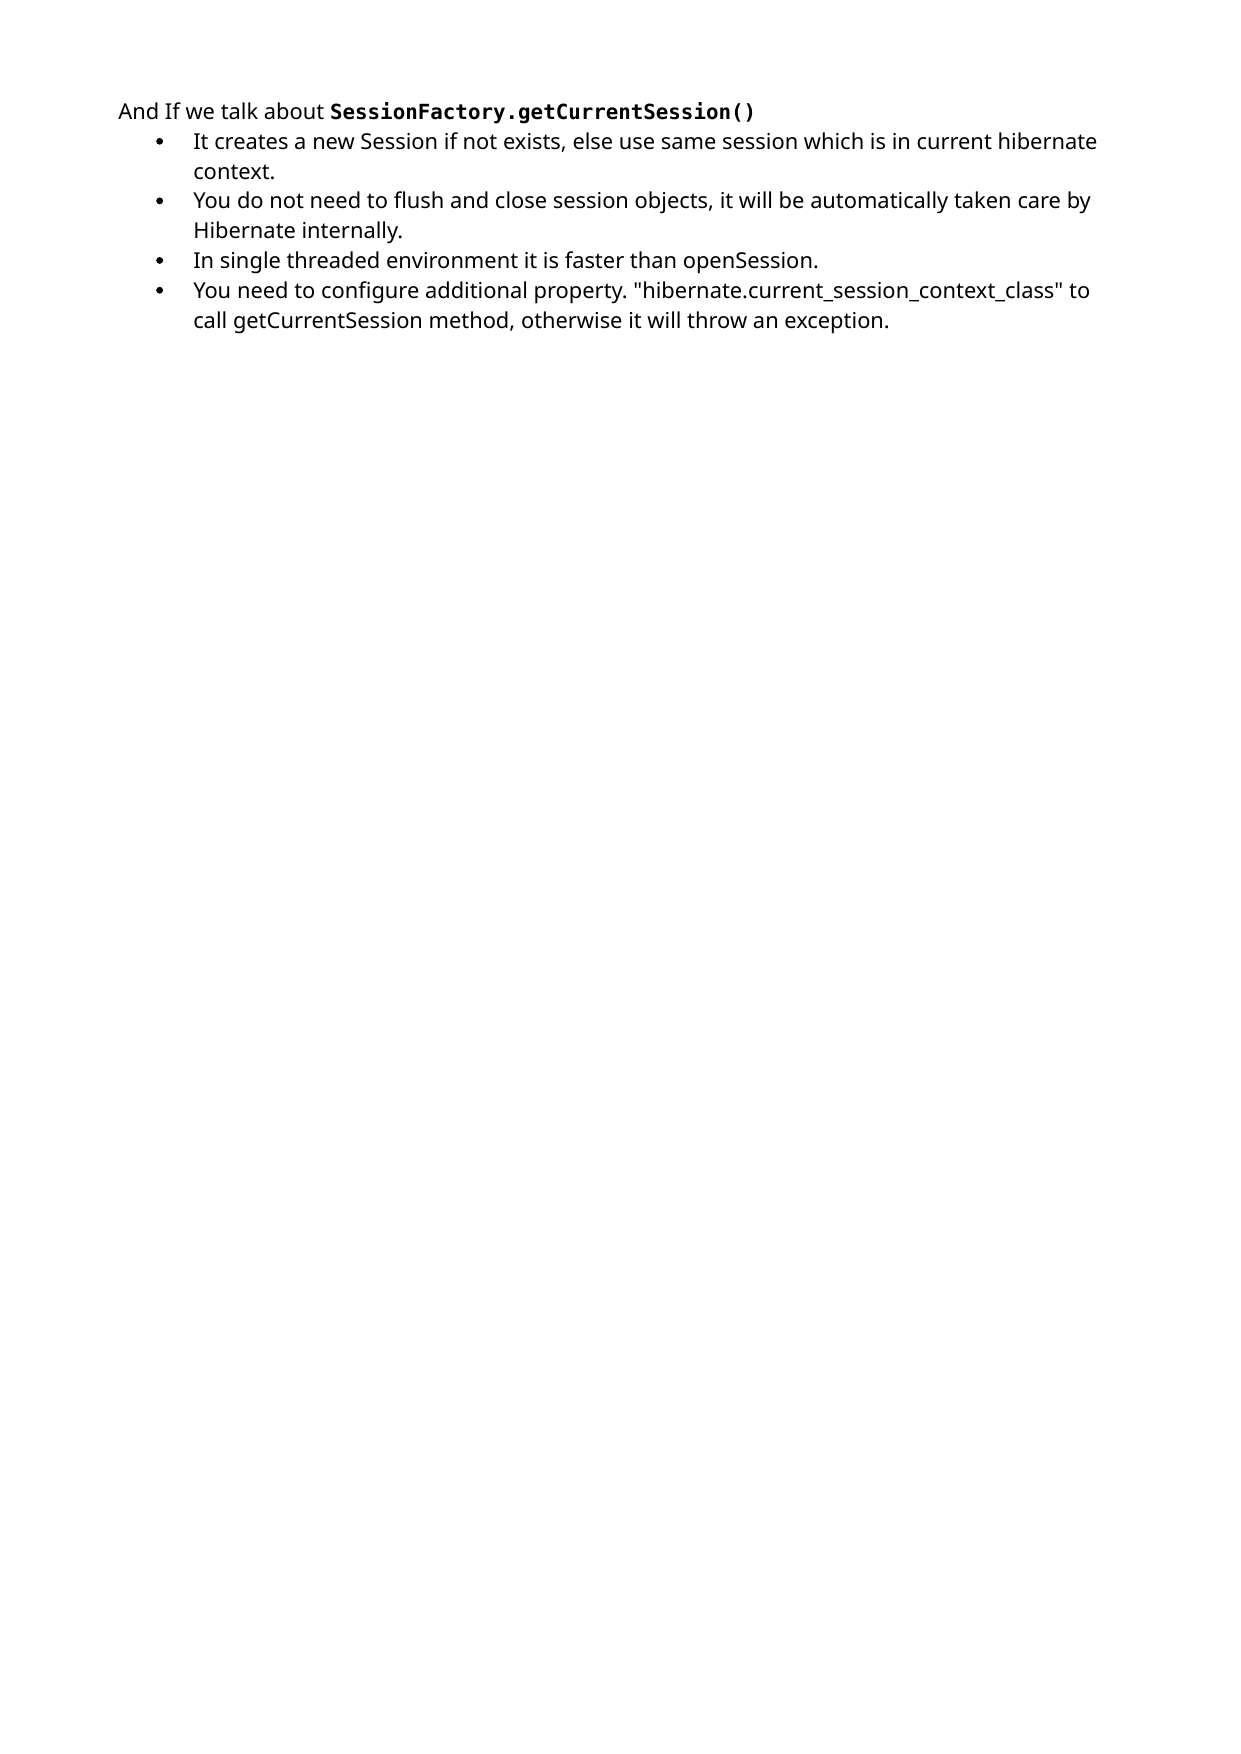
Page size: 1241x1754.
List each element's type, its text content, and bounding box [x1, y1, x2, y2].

list In single threaded environment it is faster than openSession. [156, 245, 1122, 275]
text And If we talk about SessionFactory.getCurrentSession() [118, 96, 1122, 126]
list You do not need to flush and close session objects, it will be automatically taken care by Hibernate internally. [156, 185, 1122, 245]
list You need to configure additional property. "hibernate.current_session_context_class" to call getCurrentSession method, otherwise it will throw an exception. [156, 275, 1122, 334]
list It creates a new Session if not exists, else use same session which is in current hibernate context. [156, 126, 1122, 185]
